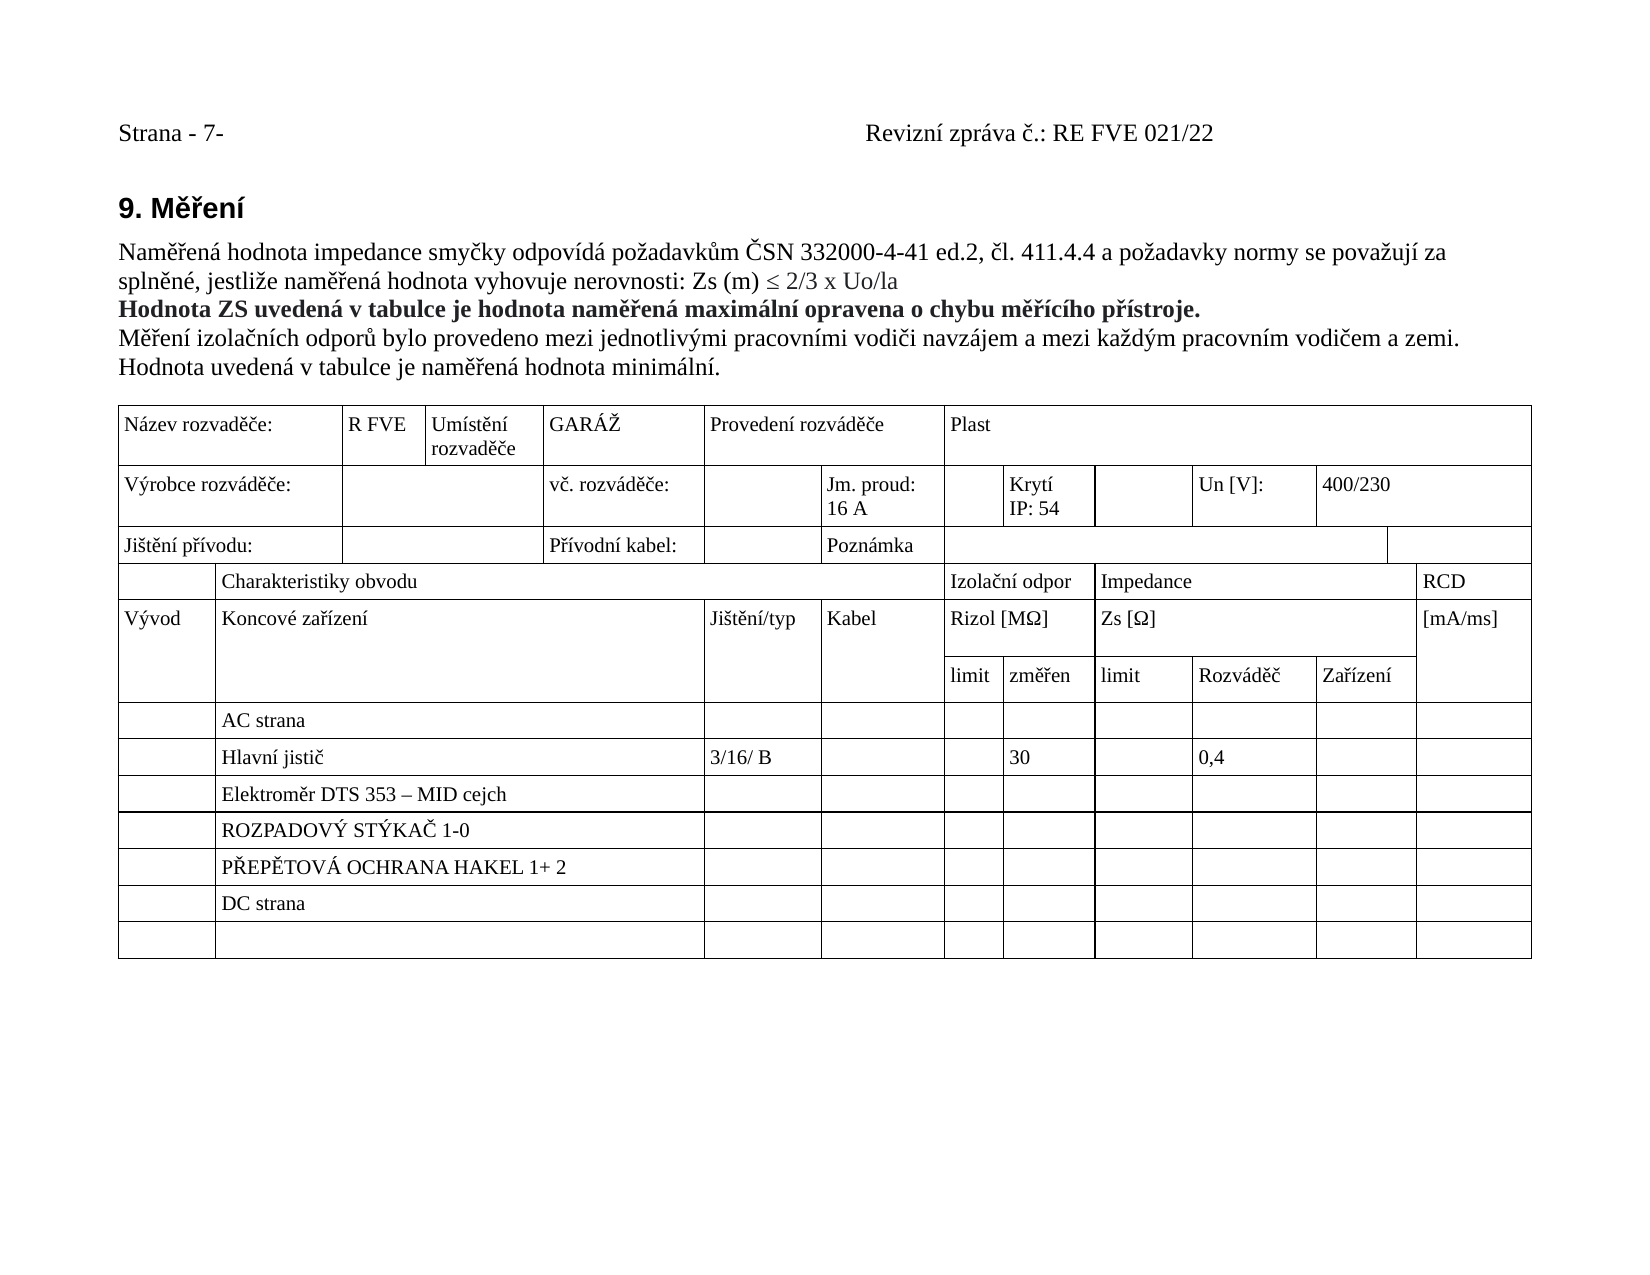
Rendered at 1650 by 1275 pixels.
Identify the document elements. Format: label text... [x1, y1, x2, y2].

table_cell [705, 466, 821, 526]
table_cell [822, 703, 944, 738]
table_cell [945, 703, 1003, 738]
table_cell [705, 886, 821, 921]
table_cell [1096, 466, 1192, 526]
table_cell Elektroměr DTS 353 – MID cejch [216, 776, 704, 811]
table_cell PŘEPĚTOVÁ OCHRANA HAKEL 1+ 2 [216, 849, 704, 884]
table_cell 30 [1004, 739, 1094, 775]
table_cell [1004, 922, 1094, 958]
table_cell [822, 922, 944, 958]
table_cell [1417, 739, 1531, 775]
table_cell [945, 466, 1003, 526]
table_cell Impedance [1096, 564, 1416, 599]
table_cell [945, 776, 1003, 811]
table_cell Izolační odpor [945, 564, 1094, 599]
table_cell [1388, 527, 1531, 563]
table_cell [1096, 703, 1192, 738]
table_cell [1004, 886, 1094, 921]
table_cell [1417, 886, 1531, 921]
table_cell [1004, 849, 1094, 884]
table_cell [119, 776, 215, 811]
table_cell ROZPADOVÝ STÝKAČ 1-0 [216, 813, 704, 848]
table_cell 0,4 [1193, 739, 1316, 775]
table_cell Koncové zařízení [216, 600, 704, 702]
table_cell [119, 849, 215, 884]
table_cell [1096, 886, 1192, 921]
table_cell [216, 922, 704, 958]
table_cell [822, 849, 944, 884]
table_cell [705, 527, 821, 563]
table_cell [822, 886, 944, 921]
table_cell [1317, 922, 1416, 958]
table_header Název rozvaděče: [119, 406, 342, 465]
table_cell [1096, 849, 1192, 884]
table_cell Poznámka [822, 527, 944, 563]
table_cell limit [945, 657, 1003, 702]
table_cell [1004, 813, 1094, 848]
table_cell [945, 922, 1003, 958]
table_cell [1096, 776, 1192, 811]
table_cell [1004, 776, 1094, 811]
table_cell [1417, 776, 1531, 811]
table_cell [1317, 849, 1416, 884]
table_cell Hlavní jistič [216, 739, 704, 775]
table_cell Zs [Ω] [1096, 600, 1416, 656]
table_cell [1417, 813, 1531, 848]
table_cell vč. rozváděče: [544, 466, 704, 526]
table_cell Rozváděč [1193, 657, 1316, 702]
table_cell [1096, 813, 1192, 848]
table_cell [119, 739, 215, 775]
table_cell RCD [1417, 564, 1531, 599]
table_cell [945, 739, 1003, 775]
table_cell [1004, 703, 1094, 738]
subtitle 9. Měření [118, 191, 1532, 224]
table_cell [1193, 849, 1316, 884]
table_cell [705, 703, 821, 738]
table_cell Zařízení [1317, 657, 1416, 702]
table_cell 400/230 [1317, 466, 1531, 526]
table_cell [1317, 739, 1416, 775]
table_cell 3/16/ B [705, 739, 821, 775]
text Měření izolačních odporů bylo provedeno mezi jednotlivými pracovními vodiči navzájem a mezi každým pracovním vodičem a zemi. Hodnota uvedená v tabulce je naměřená hodnota minimální. [118, 323, 1532, 381]
table_cell [119, 922, 215, 958]
table_cell [119, 813, 215, 848]
table_cell [mA/ms] [1417, 600, 1531, 702]
table_header Umístění rozvaděče [426, 406, 543, 465]
table_cell DC strana [216, 886, 704, 921]
table_header GARÁŽ [544, 406, 704, 465]
table_cell [945, 849, 1003, 884]
table_cell Přívodní kabel: [544, 527, 704, 563]
table_cell změřen [1004, 657, 1094, 702]
table_cell [1317, 776, 1416, 811]
table_cell [1317, 703, 1416, 738]
table_cell [119, 703, 215, 738]
table_header Plast [945, 406, 1531, 465]
table_cell [705, 776, 821, 811]
table_cell [1193, 703, 1316, 738]
table_cell Charakteristiky obvodu [216, 564, 944, 599]
table_cell [945, 527, 1387, 563]
table_cell Jm. proud: 16 A [822, 466, 944, 526]
table_cell Krytí IP: 54 [1004, 466, 1094, 526]
table_cell [822, 739, 944, 775]
table_cell [945, 813, 1003, 848]
table_cell [1317, 813, 1416, 848]
table_cell [705, 849, 821, 884]
table_cell [343, 527, 543, 563]
table_cell [343, 466, 543, 526]
table_cell [119, 886, 215, 921]
text Hodnota ZS uvedená v tabulce je hodnota naměřená maximální opravena o chybu měřícího přístroje. [118, 294, 1532, 323]
table_cell [1317, 886, 1416, 921]
table_cell Un [V]: [1193, 466, 1316, 526]
table_cell Jištění/typ [705, 600, 821, 702]
text Naměřená hodnota impedance smyčky odpovídá požadavkům ČSN 332000-4-41 ed.2, čl. 411.4.4 a požadavky normy se považují za splněné, jestliže naměřená hodnota vyhovuje nerovnosti: Zs (m) ≤ 2/3 x Uo/la [118, 237, 1532, 294]
table_cell [822, 813, 944, 848]
table_cell [1096, 739, 1192, 775]
table_cell [1417, 922, 1531, 958]
table_cell Vývod [119, 600, 215, 702]
table_cell [1417, 703, 1531, 738]
table_cell Rizol [MΩ] [945, 600, 1094, 656]
table_cell [1193, 813, 1316, 848]
table_cell Jištění přívodu: [119, 527, 342, 563]
table_cell Kabel [822, 600, 944, 702]
table_cell [119, 564, 215, 599]
table_cell [1193, 922, 1316, 958]
table_cell [1193, 776, 1316, 811]
table_header R FVE [343, 406, 425, 465]
table_cell [705, 922, 821, 958]
table_cell AC strana [216, 703, 704, 738]
table_cell Výrobce rozváděče: [119, 466, 342, 526]
table_cell limit [1096, 657, 1192, 702]
table_cell [945, 886, 1003, 921]
table_cell [1417, 849, 1531, 884]
table_cell [1096, 922, 1192, 958]
table_header Provedení rozváděče [705, 406, 944, 465]
table_cell [1193, 886, 1316, 921]
table_cell [705, 813, 821, 848]
table_cell [822, 776, 944, 811]
